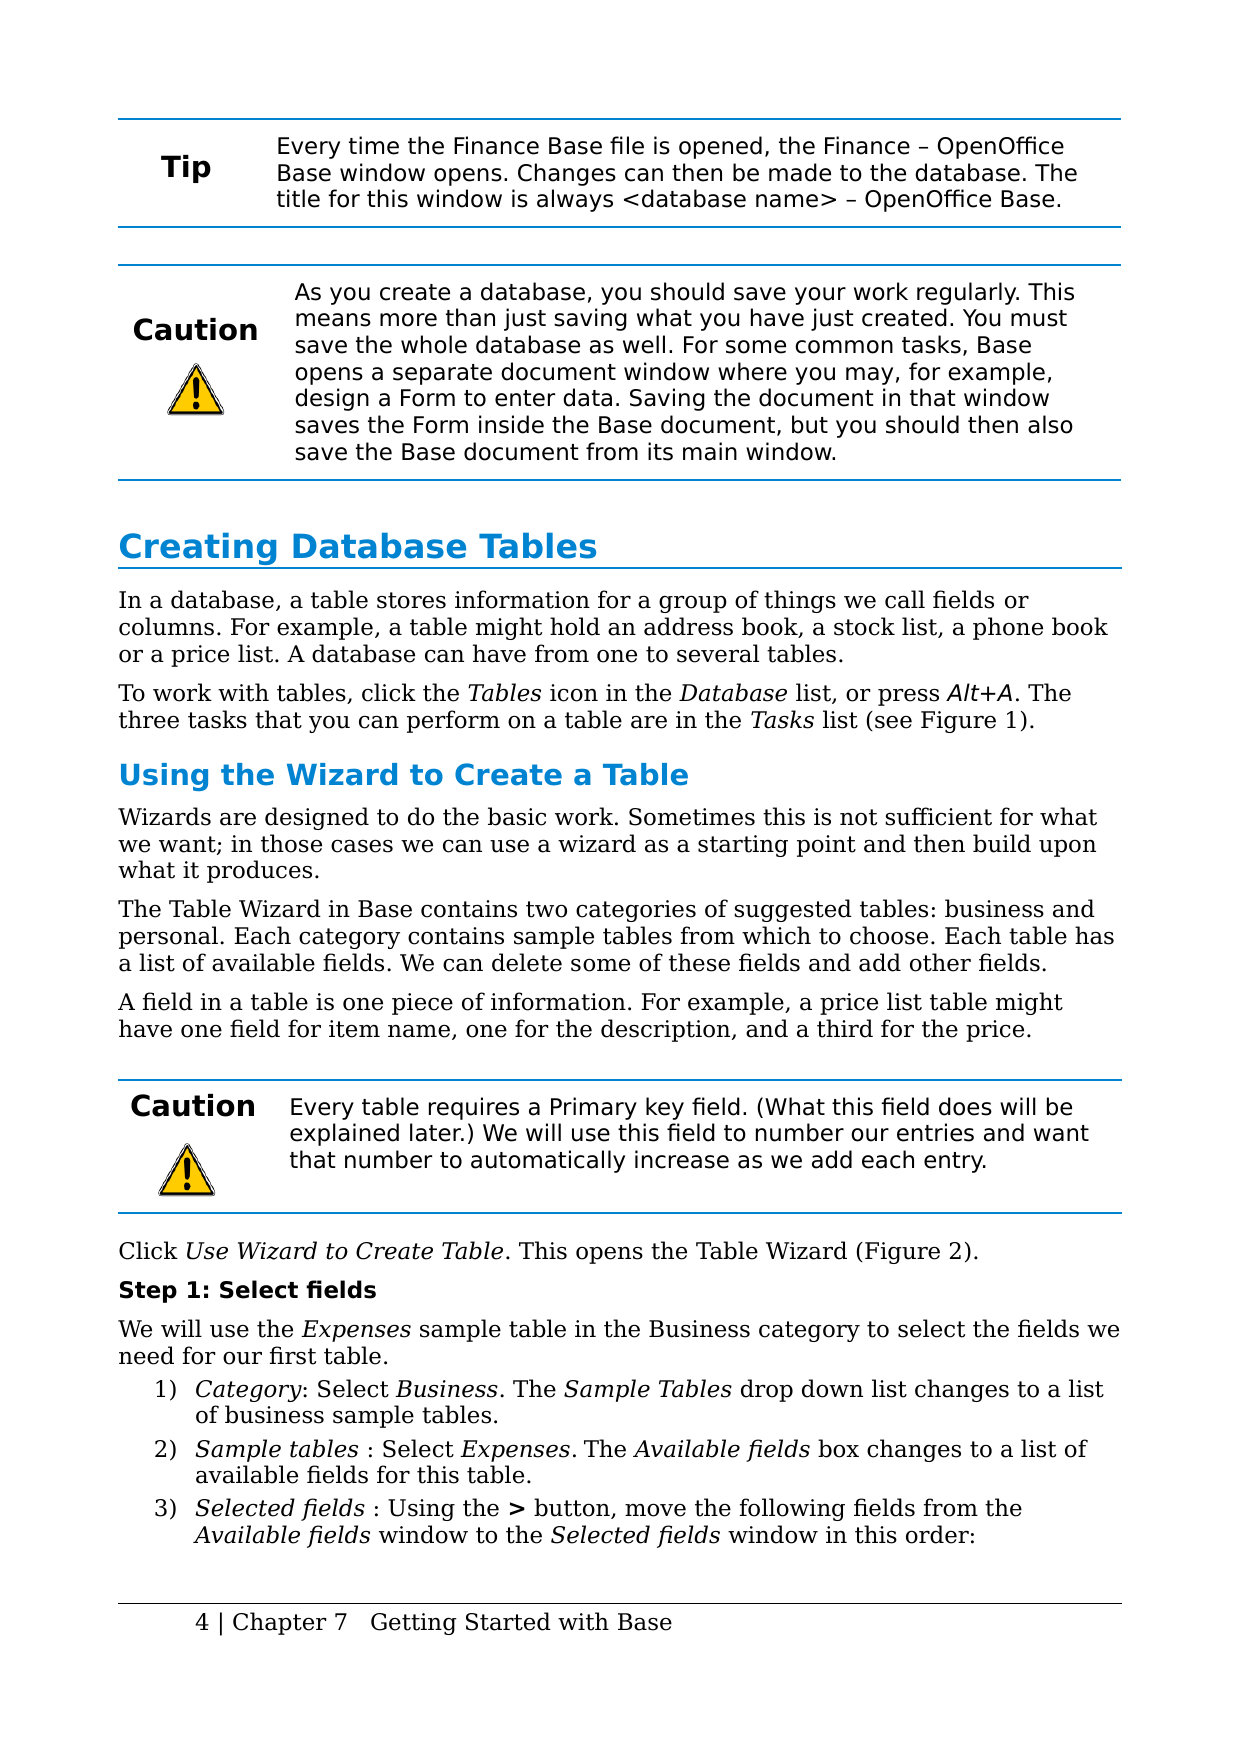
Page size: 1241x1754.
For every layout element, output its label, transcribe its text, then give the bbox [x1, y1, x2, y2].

list Selected fields : Using the > button, move the following fields from the Available fields window to the Selected fields window in this order: [177, 1495, 1122, 1549]
list We will use the Expenses sample table in the Business category to select the fields we need for our first table. [118, 1316, 1122, 1369]
table_header Caution [118, 1081, 268, 1212]
text Wizards are designed to do the basic work. Sometimes this is not sufficient for what we want; in those cases we can use a wizard as a starting point and then build upon what it produces. [118, 804, 1122, 884]
table_header Caution [118, 266, 273, 478]
picture [163, 359, 228, 419]
list Category: Select Business. The Sample Tables drop down list changes to a list of business sample tables. [177, 1376, 1122, 1429]
table_header Tip [118, 120, 255, 226]
text To work with tables, click the Tables icon in the Database list, or press Alt+A. The three tasks that you can perform on a table are in the Tasks list (see Figure 1). [118, 680, 1122, 733]
subtitle Creating Database Tables [118, 528, 1122, 567]
text The Table Wizard in Base contains two categories of suggested tables: business and personal. Each category contains sample tables from which to choose. Each table has a list of available fields. We can delete some of these fields and add other fields. [118, 897, 1122, 977]
text Step 1: Select fields [118, 1277, 1122, 1304]
table_header As you create a database, you should save your work regularly. This means more than just saving what you have just created. You must save the whole database as well. For some common tasks, Base opens a separate document window where you may, for example, design a Form to enter data. Saving the document in that window saves the Form inside the Base document, but you should then also save the Base document from its main window. [273, 266, 1121, 478]
list Sample tables : Select Expenses. The Available fields box changes to a list of available fields for this table. [177, 1436, 1122, 1489]
subtitle Using the Wizard to Create a Table [118, 758, 1122, 792]
text In a database, a table stores information for a group of things we call fields or columns. For example, a table might hold an address book, a stock list, a phone book or a price list. A database can have from one to several tables. [118, 588, 1122, 668]
text Click Use Wizard to Create Table. This opens the Table Wizard (Figure 2). [118, 1238, 1122, 1264]
picture [154, 1139, 219, 1200]
table_header Every time the Finance Base file is opened, the Finance – OpenOffice Base window opens. Changes can then be made to the database. The title for this window is always <database name> – OpenOffice Base. [255, 120, 1121, 226]
table_header Every table requires a Primary key field. (What this field does will be explained later.) We will use this field to number our entries and want that number to automatically increase as we add each entry. [268, 1081, 1122, 1212]
text A field in a table is one piece of information. For example, a price list table might have one field for item name, one for the description, and a third for the price. [118, 989, 1122, 1042]
